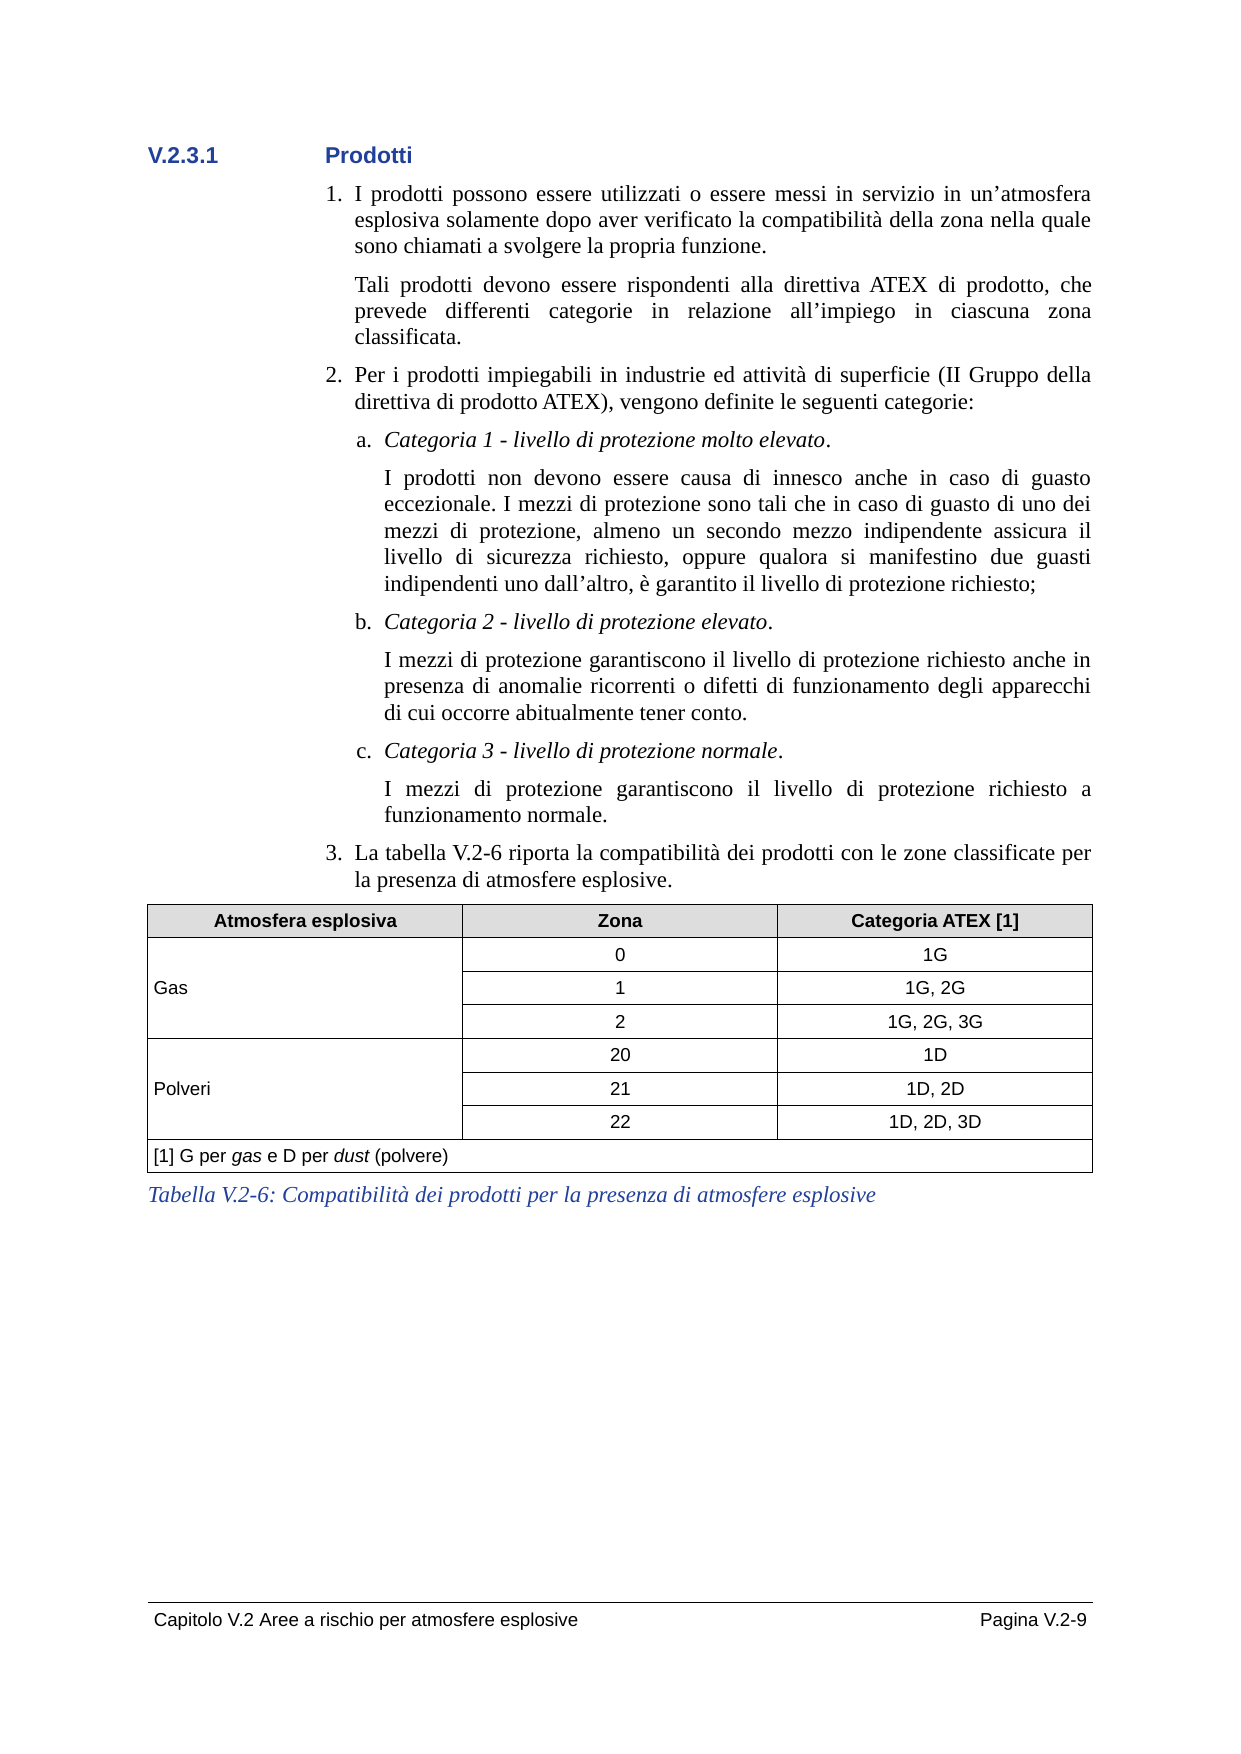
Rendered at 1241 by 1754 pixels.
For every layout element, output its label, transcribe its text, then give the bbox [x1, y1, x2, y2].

table_cell 1 [463, 972, 777, 1004]
table_cell 1G [778, 938, 1092, 971]
table_cell 21 [463, 1073, 777, 1105]
list I prodotti possono essere utilizzati o essere messi in servizio in un’atmosfera esplosiva solamente dopo aver verificato la compatibilità della zona nella quale sono chiamati a svolgere la propria funzione. [342, 180, 1093, 259]
table_header Zona [463, 905, 777, 937]
list La tabella V.2-6 riporta la compatibilità dei prodotti con le zone classificate per la presenza di atmosfere esplosive. [342, 839, 1093, 892]
list Tali prodotti devono essere rispondenti alla direttiva ATEX di prodotto, che prevede differenti categorie in relazione all’impiego in ciascuna zona classificata. [342, 271, 1093, 350]
table_cell 22 [463, 1106, 777, 1138]
table_cell 1D, 2D, 3D [778, 1106, 1092, 1138]
table_cell 1D, 2D [778, 1073, 1092, 1105]
subtitle Prodotti [148, 142, 1093, 168]
table_cell 1G, 2G, 3G [778, 1005, 1092, 1038]
table_header Categoria ATEX [1] [778, 905, 1092, 937]
table_header Atmosfera esplosiva [148, 905, 462, 937]
list Categoria 2 - livello di protezione elevato. [372, 608, 1093, 634]
table_cell 1D [778, 1039, 1092, 1071]
table_cell [1] G per gas e D per dust (polvere) [148, 1140, 1092, 1172]
list Per i prodotti impiegabili in industrie ed attività di superficie (II Gruppo della direttiva di prodotto ATEX), vengono definite le seguenti categorie: [342, 362, 1093, 414]
list I mezzi di protezione garantiscono il livello di protezione richiesto anche in presenza di anomalie ricorrenti o difetti di funzionamento degli apparecchi di cui occorre abitualmente tener conto. [372, 646, 1093, 725]
list Categoria 1 - livello di protezione molto elevato. [372, 426, 1093, 452]
table_cell Polveri [148, 1039, 462, 1138]
list I mezzi di protezione garantiscono il livello di protezione richiesto a funzionamento normale. [372, 775, 1093, 827]
table_cell Gas [148, 938, 462, 1038]
table_cell 0 [463, 938, 777, 971]
list I prodotti non devono essere causa di innesco anche in caso di guasto eccezionale. I mezzi di protezione sono tali che in caso di guasto di uno dei mezzi di protezione, almeno un secondo mezzo indipendente assicura il livello di sicurezza richiesto, oppure qualora si manifestino due guasti indipendenti uno dall’altro, è garantito il livello di protezione richiesto; [372, 464, 1093, 596]
list Categoria 3 - livello di protezione normale. [372, 737, 1093, 763]
table_cell 2 [463, 1005, 777, 1038]
table_cell 1G, 2G [778, 972, 1092, 1004]
table_cell 20 [463, 1039, 777, 1071]
text Tabella V.2-6: Compatibilità dei prodotti per la presenza di atmosfere esplosive [148, 1181, 1093, 1208]
